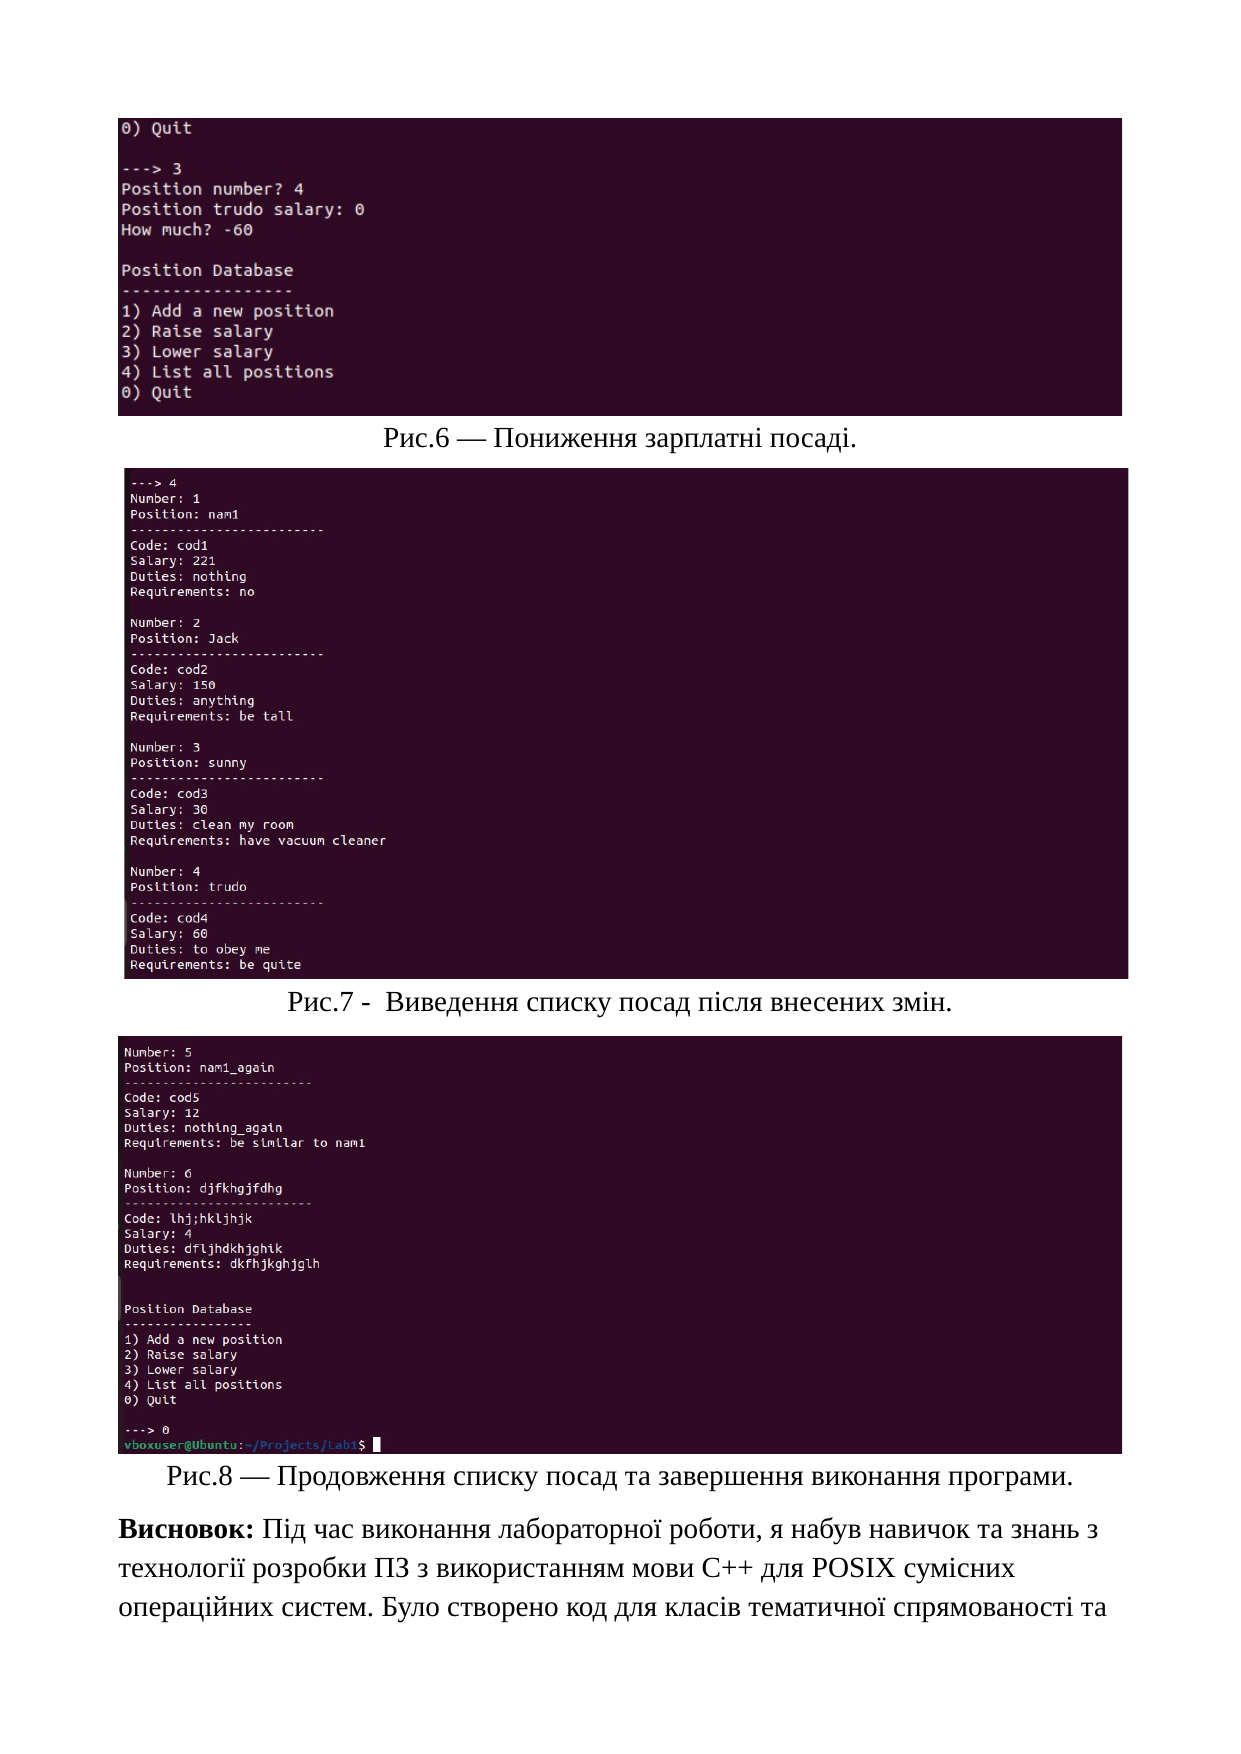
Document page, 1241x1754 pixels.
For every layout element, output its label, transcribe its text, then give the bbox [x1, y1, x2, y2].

picture [124, 468, 1129, 979]
text Рис.7 - Виведення списку посад після внесених змін. [118, 474, 1122, 1017]
picture [118, 118, 1123, 416]
picture [118, 1036, 1123, 1454]
text Рис.8 — Продовження списку посад та завершення виконання програми. [118, 1454, 1122, 1492]
text Висновок: Під час виконання лабораторної роботи, я набув навичок та знань з технології розробки ПЗ з використанням мови С++ для POSIX сумісних операційних систем. Було створено код для класів тематичної спрямованості та [118, 1512, 1122, 1622]
text Рис.6 — Пониження зарплатні посаді. [118, 416, 1122, 454]
